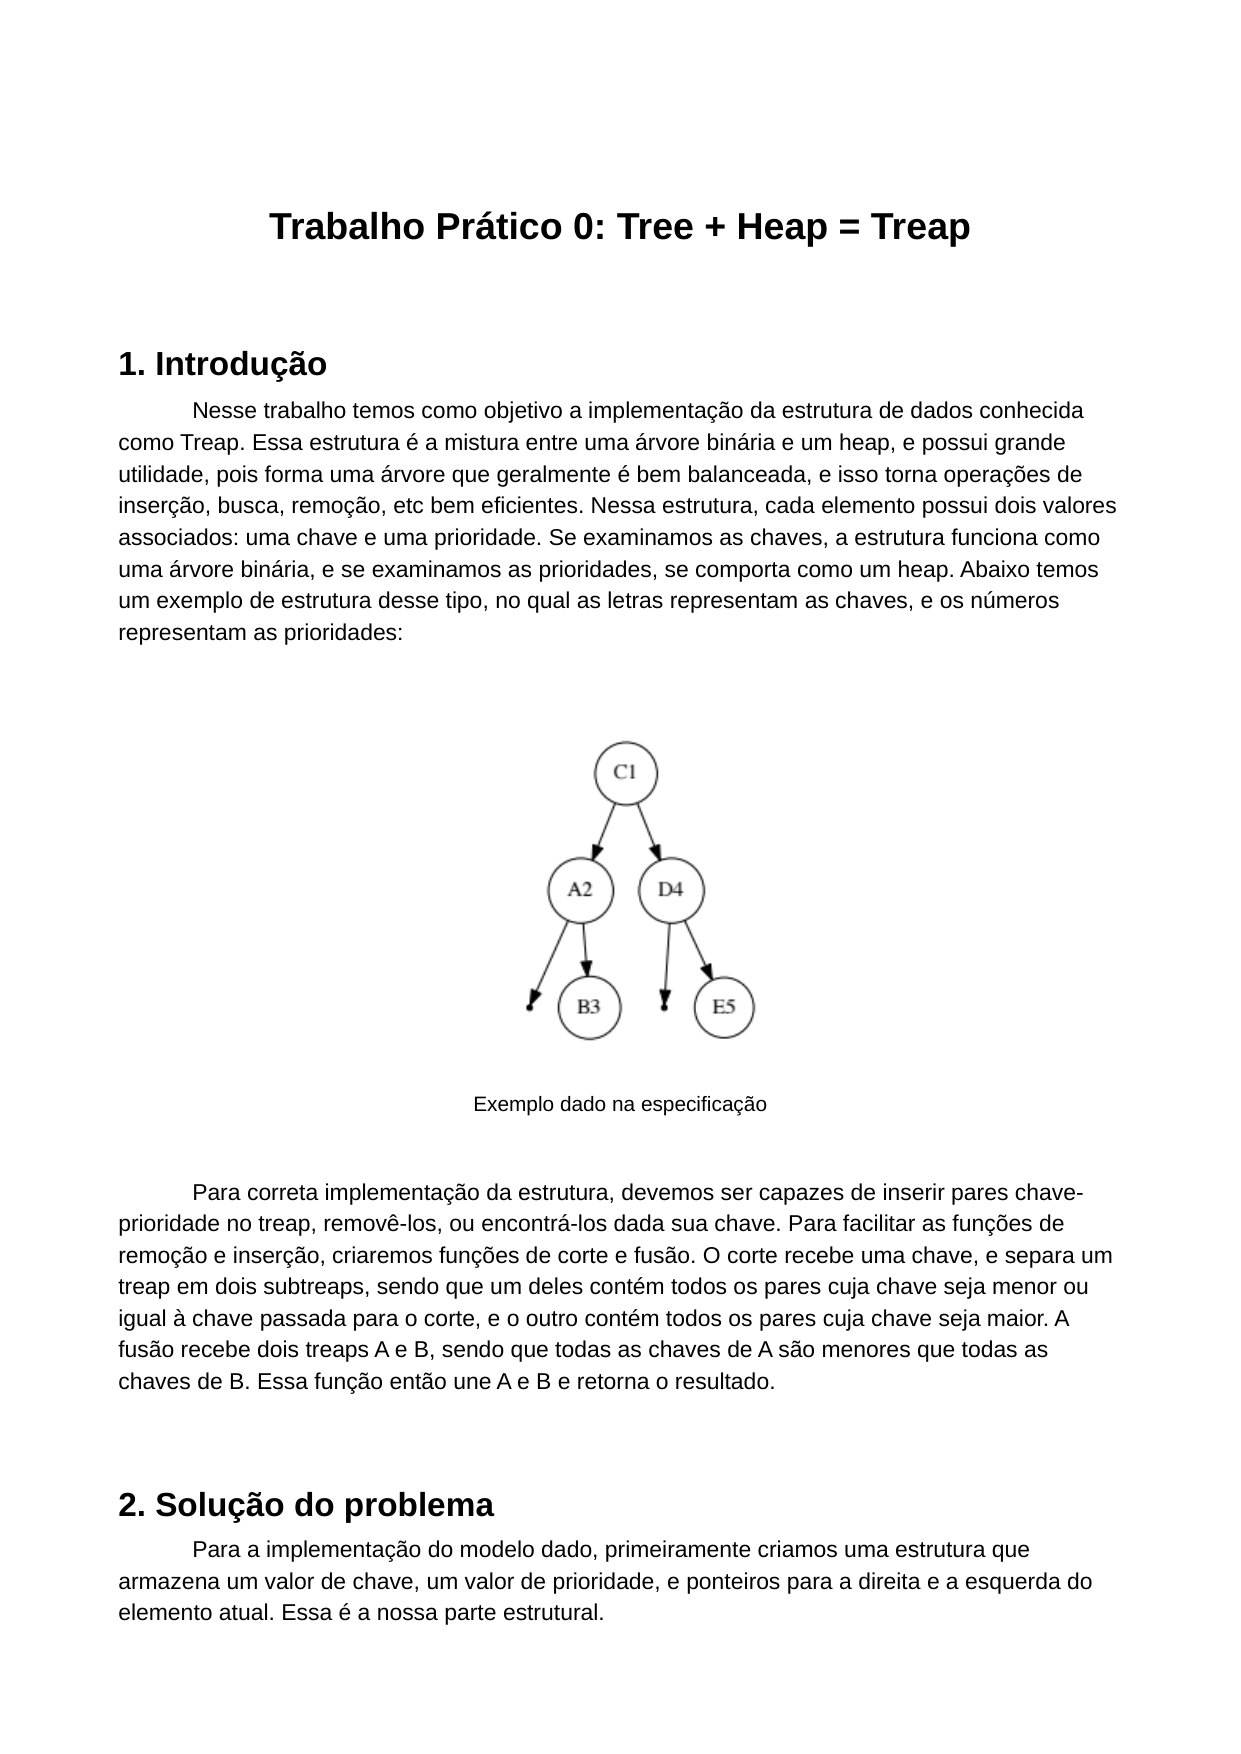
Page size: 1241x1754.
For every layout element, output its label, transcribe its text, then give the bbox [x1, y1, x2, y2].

picture [428, 724, 812, 1089]
text Nesse trabalho temos como objetivo a implementação da estrutura de dados conhecida como Treap. Essa estrutura é a mistura entre uma árvore binária e um heap, e possui grande utilidade, pois forma uma árvore que geralmente é bem balanceada, e isso torna operações de inserção, busca, remoção, etc bem eficientes. Nessa estrutura, cada elemento possui dois valores associados: uma chave e uma prioridade. Se examinamos as chaves, a estrutura funciona como uma árvore binária, e se examinamos as prioridades, se comporta como um heap. Abaixo temos um exemplo de estrutura desse tipo, no qual as letras representam as chaves, e os números representam as prioridades: [118, 395, 1122, 645]
text Exemplo dado na especificação [118, 1092, 1122, 1116]
subtitle 2. Solução do problema [118, 1485, 1122, 1524]
text Trabalho Prático 0: Tree + Heap = Treap [118, 204, 1122, 247]
text Para a implementação do modelo dado, primeiramente criamos uma estrutura que armazena um valor de chave, um valor de prioridade, e ponteiros para a direita e a esquerda do elemento atual. Essa é a nossa parte estrutural. [118, 1536, 1122, 1626]
subtitle 1. Introdução [118, 344, 1122, 383]
text Para correta implementação da estrutura, devemos ser capazes de inserir pares chave-prioridade no treap, removê-los, ou encontrá-los dada sua chave. Para facilitar as funções de remoção e inserção, criaremos funções de corte e fusão. O corte recebe uma chave, e separa um treap em dois subtreaps, sendo que um deles contém todos os pares cuja chave seja menor ou igual à chave passada para o corte, e o outro contém todos os pares cuja chave seja maior. A fusão recebe dois treaps A e B, sendo que todas as chaves de A são menores que todas as chaves de B. Essa função então une A e B e retorna o resultado. [118, 1179, 1122, 1394]
